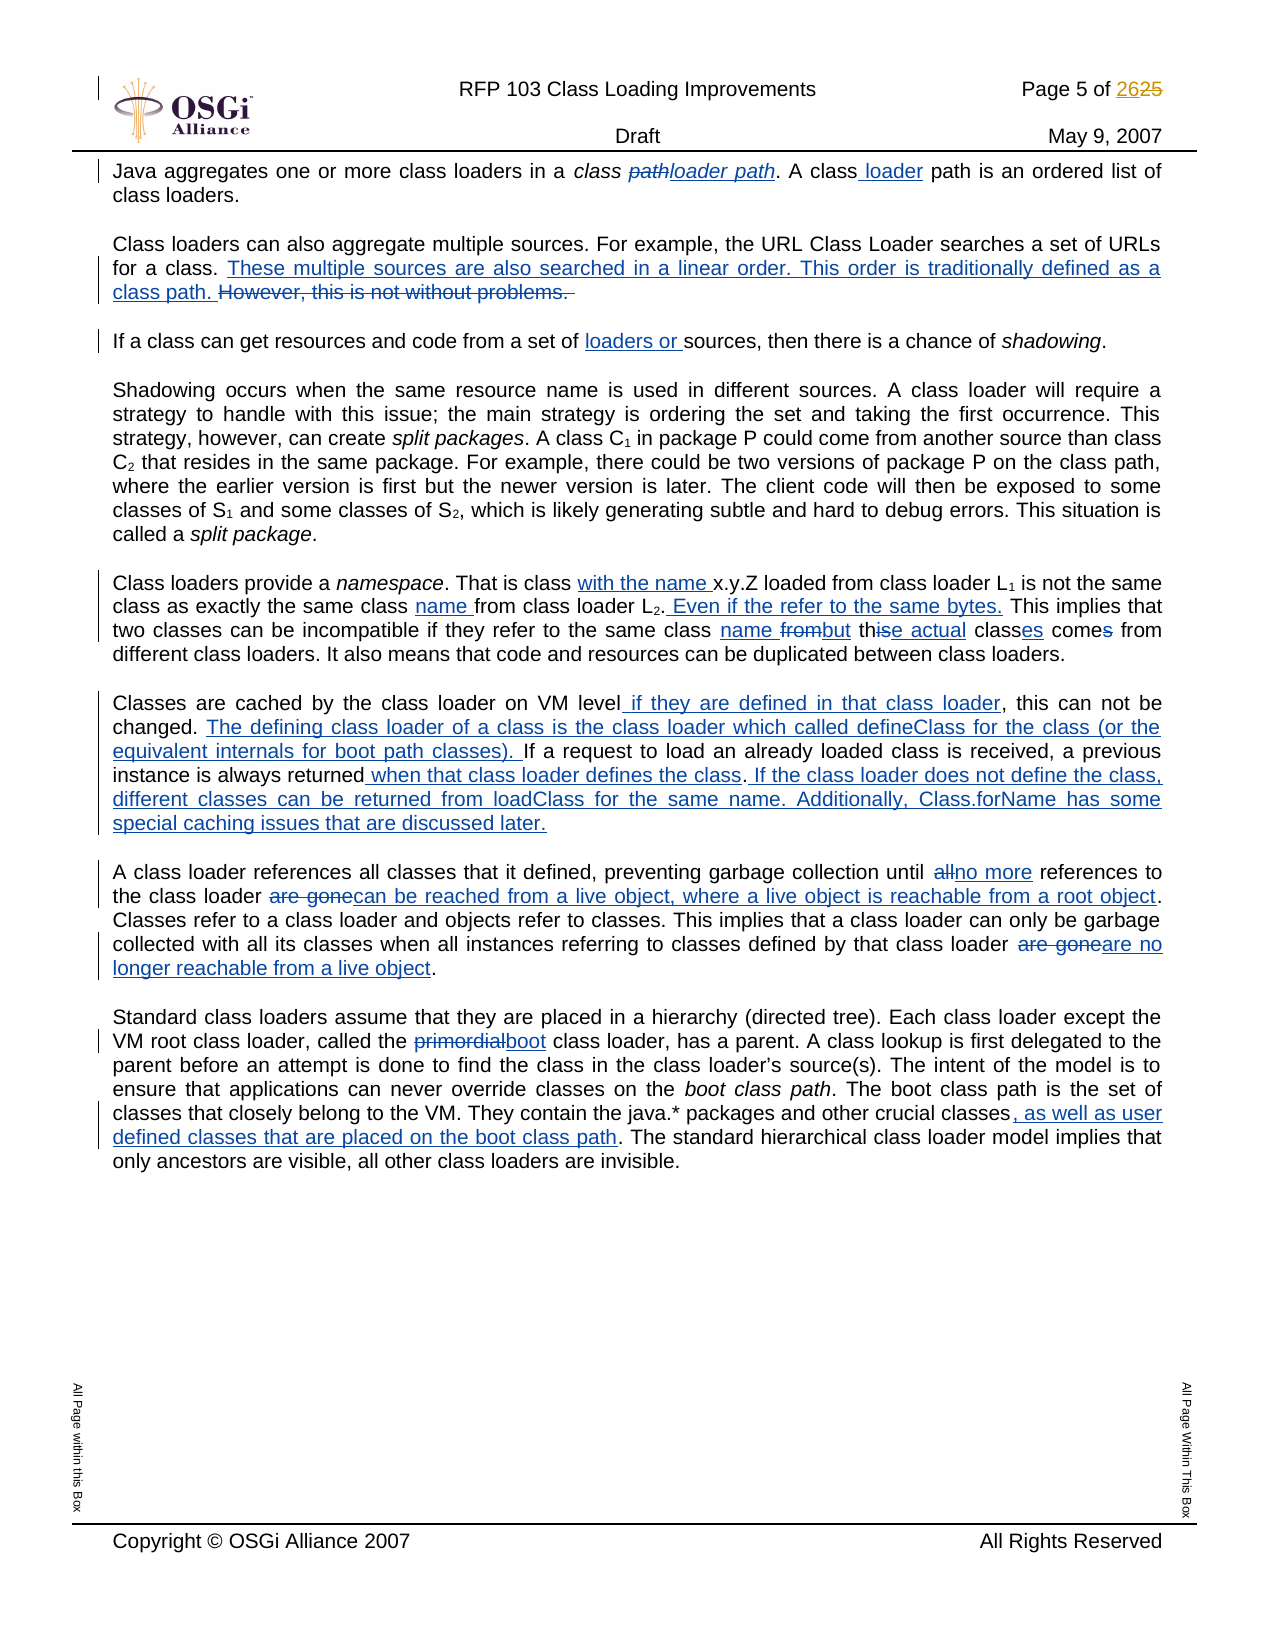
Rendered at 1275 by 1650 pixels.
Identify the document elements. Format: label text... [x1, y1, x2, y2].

text Class loaders can also aggregate multiple sources. For example, the URL Class Loader searches a set of URLs for a class. These multiple sources are also searched in a linear order. This order is traditionally defined as a class path. [112, 232, 1162, 304]
text Java aggregates one or more class loaders in a class loader path. A class loader path is an ordered list of class loaders. [112, 159, 1162, 207]
text If a class can get resources and code from a set of loaders or sources, then there is a chance of shadowing. [112, 329, 1162, 353]
picture [114, 78, 254, 143]
text Standard class loaders assume that they are placed in a hierarchy (directed tree). Each class loader except the VM root class loader, called the boot class loader, has a parent. A class lookup is first delegated to the parent before an attempt is done to find the class in the class loader’s source(s). The intent of the model is to ensure that applications can never override classes on the boot class path. The boot class path is the set of classes that closely belong to the VM. They contain the java.* packages and other crucial classes, as well as user defined classes that are placed on the boot class path. The standard hierarchical class loader model implies that only ancestors are visible, all other class loaders are invisible. [112, 1005, 1162, 1172]
text Class loaders provide a namespace. That is class with the name x.y.Z loaded from class loader L1 is not the same class as exactly the same class name from class loader L2. Even if the refer to the same bytes. This implies that two classes can be incompatible if they refer to the same class name but the actual classes come from different class loaders. It also means that code and resources can be duplicated between class loaders. [112, 570, 1162, 666]
text special caching issues that are discussed later. [112, 809, 1162, 835]
text Classes are cached by the class loader on VM level if they are defined in that class loader, this can not be changed. The defining class loader of a class is the class loader which called defineClass for the class (or the equivalent internals for boot path classes). If a request to load an already loaded class is received, a previous instance is always returned when that class loader defines the class. If the class loader does not define the class, different classes can be returned from loadClass for the same name. Additionally, Class.forName has some [112, 691, 1162, 808]
text Shadowing occurs when the same resource name is used in different sources. A class loader will require a strategy to handle with this issue; the main strategy is ordering the set and taking the first occurrence. This strategy, however, can create split packages. A class C1 in package P could come from another source than class C2 that resides in the same package. For example, there could be two versions of package P on the class path, where the earlier version is first but the newer version is later. The client code will then be exposed to some classes of S1 and some classes of S2, which is likely generating subtle and hard to debug errors. This situation is called a split package. [112, 378, 1162, 545]
text A class loader references all classes that it defined, preventing garbage collection until no more references to the class loader can be reached from a live object, where a live object is reachable from a root object. Classes refer to a class loader and objects refer to classes. This implies that a class loader can only be garbage collected with all its classes when all instances referring to classes defined by that class loader are no longer reachable from a live object. [112, 860, 1162, 980]
